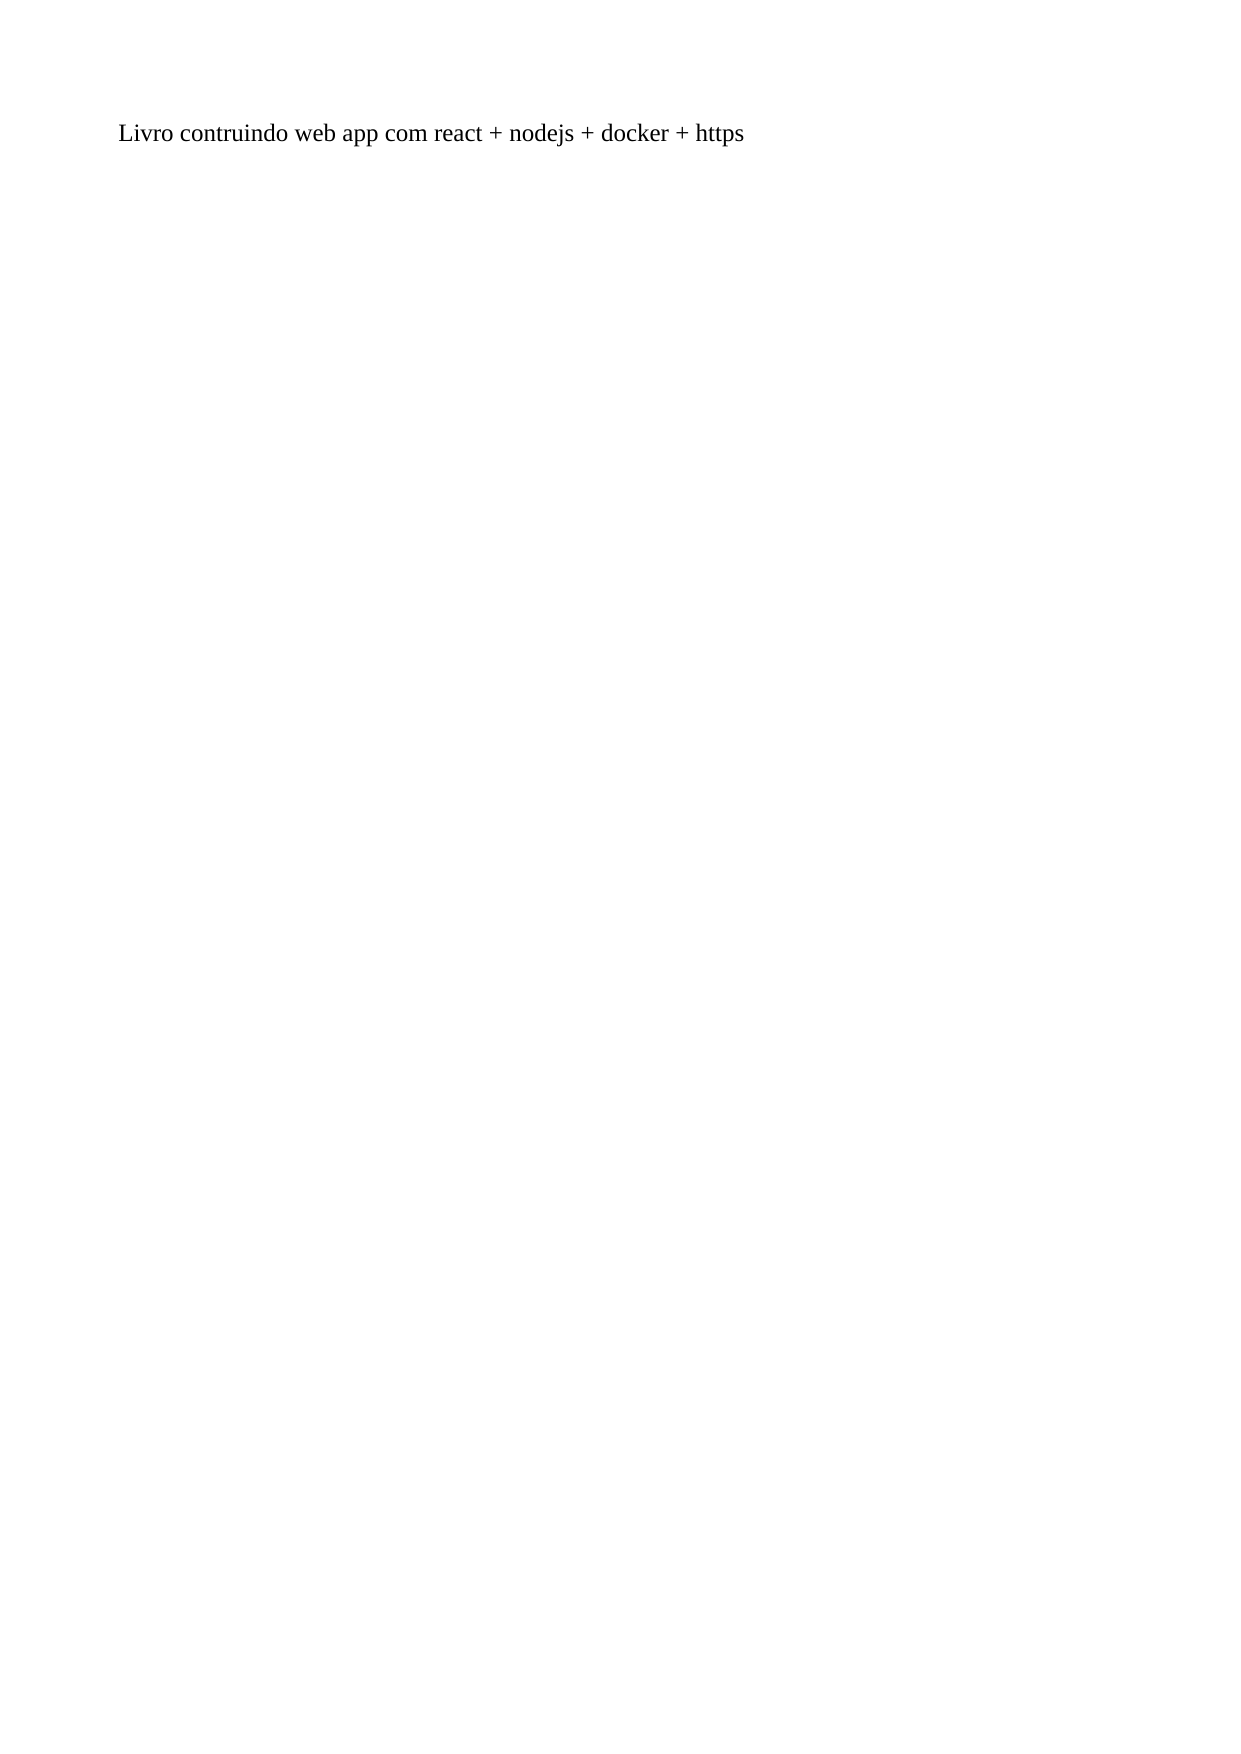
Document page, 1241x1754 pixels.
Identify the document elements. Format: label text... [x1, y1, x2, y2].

text Livro contruindo web app com react + nodejs + docker + https [118, 118, 1122, 147]
